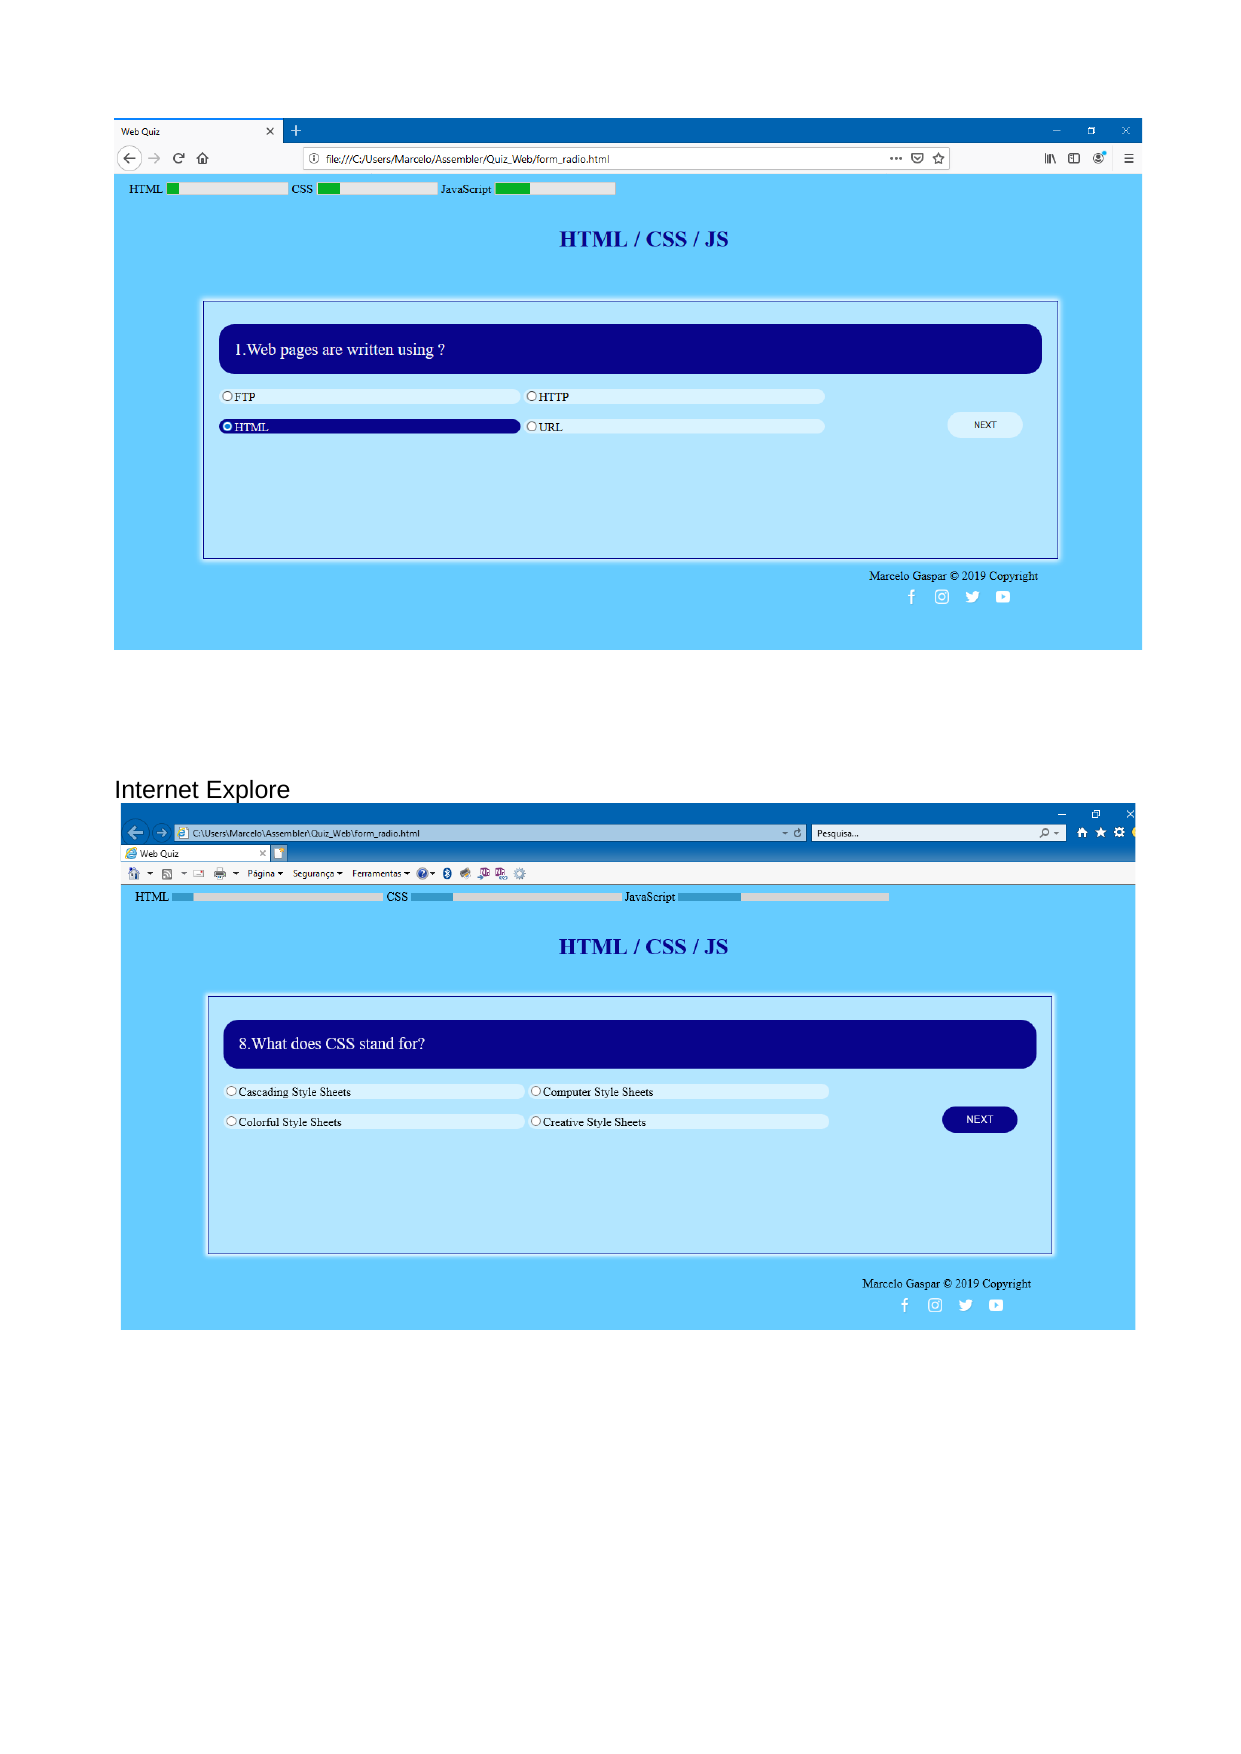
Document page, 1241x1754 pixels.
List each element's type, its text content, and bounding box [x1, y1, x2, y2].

picture [120, 803, 1136, 1330]
text Internet Explore [114, 772, 1142, 803]
picture [114, 118, 1143, 650]
